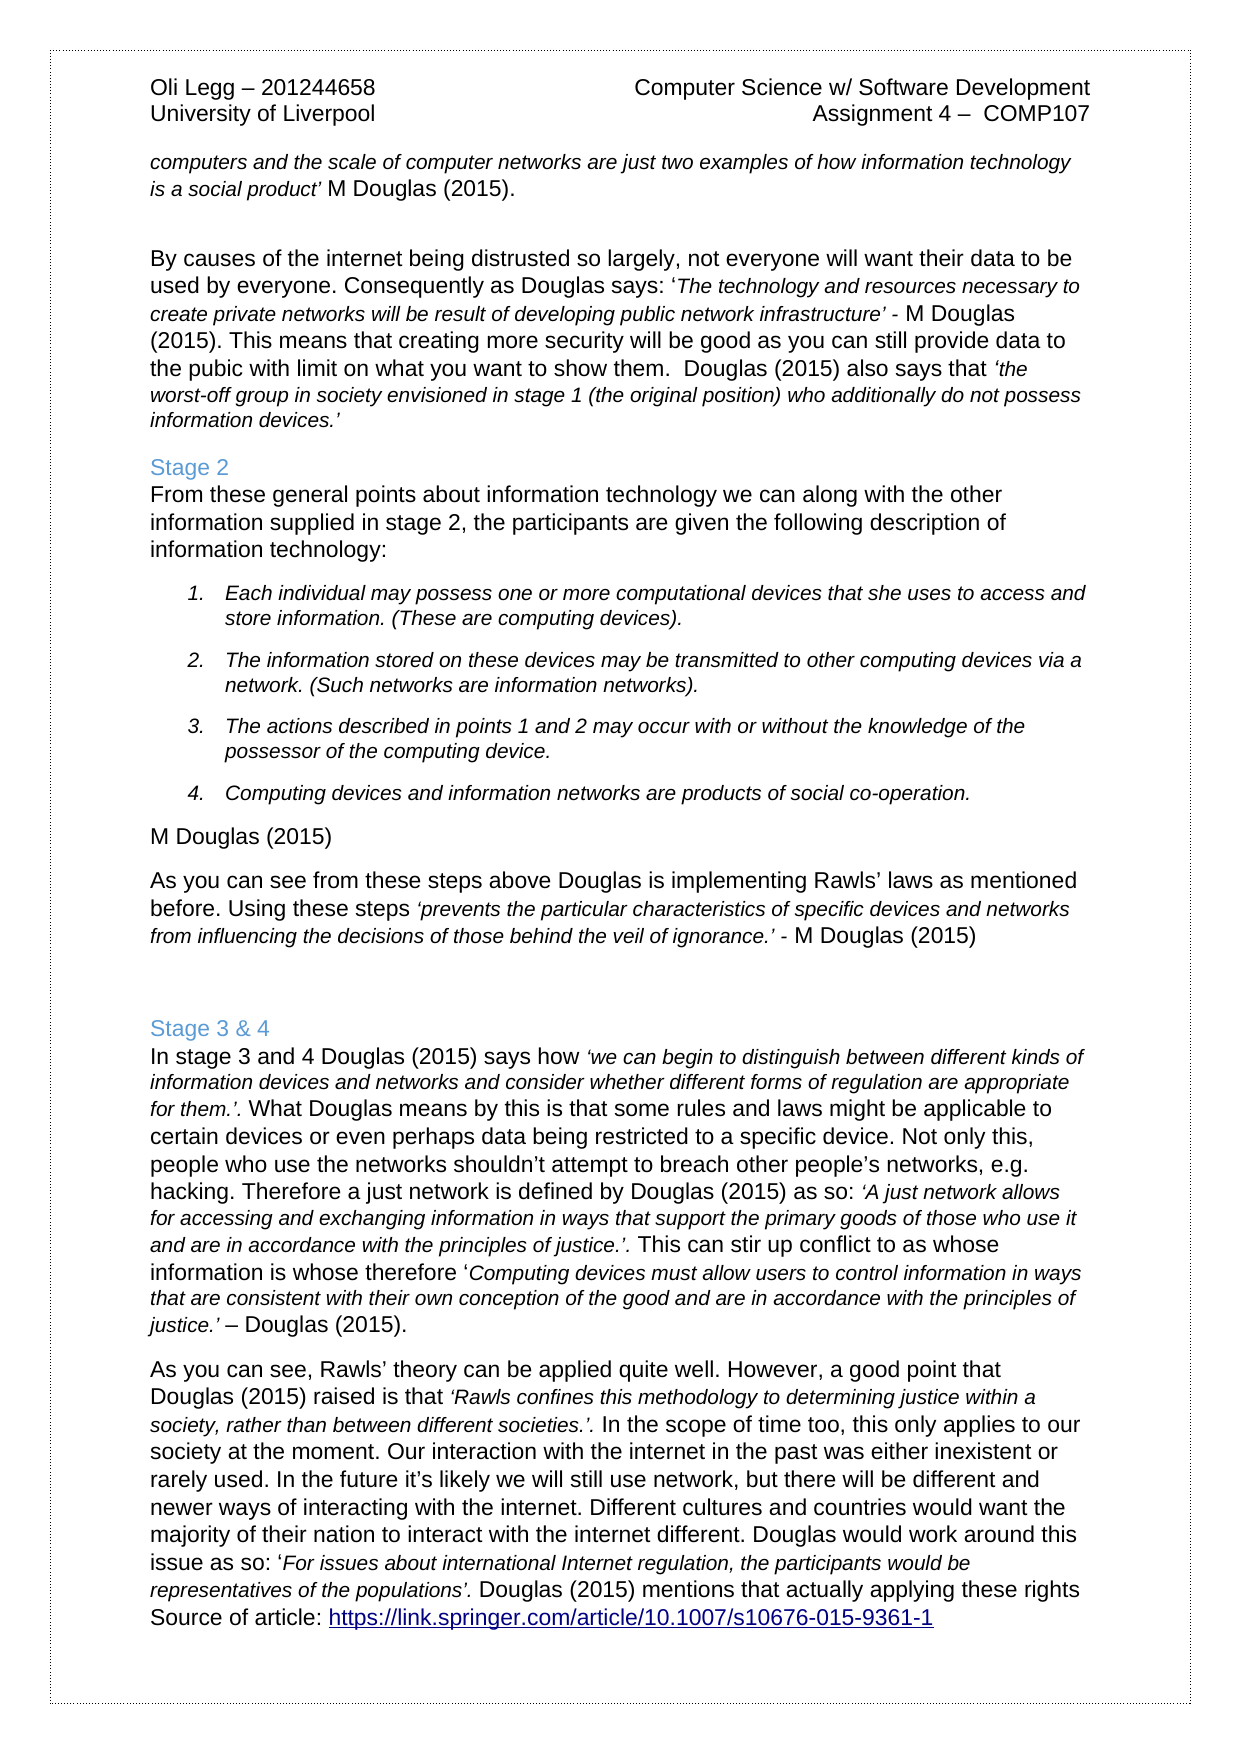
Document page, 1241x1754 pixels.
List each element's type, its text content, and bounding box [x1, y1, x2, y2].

list The information stored on these devices may be transmitted to other computing devices via a network. (Such networks are information networks). [187, 647, 1090, 696]
text By causes of the internet being distrusted so largely, not everyone will want their data to be used by everyone. Consequently as Douglas says: ‘The technology and resources necessary to create private networks will be result of developing public network infrastructure’ - M Douglas (2015). This means that creating more security will be good as you can still provide data to the pubic with limit on what you want to show them. Douglas (2015) also says that ‘the worst-off group in society envisioned in stage 1 (the original position) who additionally do not possess information devices.’ [150, 244, 1090, 431]
text computers and the scale of computer networks are just two examples of how information technology is a social product’ M Douglas (2015). [150, 150, 1090, 202]
text From these general points about information technology we can along with the other information supplied in stage 2, the participants are given the following description of information technology: [150, 481, 1090, 563]
list Each individual may possess one or more computational devices that she uses to access and store information. (These are computing devices). [187, 581, 1090, 629]
text M Douglas (2015) [150, 823, 1090, 849]
text As you can see from these steps above Douglas is implementing Rawls’ laws as mentioned before. Using these steps ‘prevents the particular characteristics of specific devices and networks from influencing the decisions of those behind the veil of ignorance.’ - M Douglas (2015) [150, 867, 1090, 949]
text As you can see, Rawls’ theory can be applied quite well. However, a good point that Douglas (2015) raised is that ‘Rawls confines this methodology to determining justice within a society, rather than between different societies.’. In the scope of time too, this only applies to our society at the moment. Our interaction with the internet in the past was either inexistent or rarely used. In the future it’s likely we will still use network, but there will be different and newer ways of interacting with the internet. Different cultures and countries would want the majority of their nation to interact with the internet different. Douglas would work around this issue as so: ‘For issues about international Internet regulation, the participants would be representatives of the populations’. Douglas (2015) mentions that actually applying these rights [150, 1356, 1090, 1603]
list Computing devices and information networks are products of social co-operation. [187, 781, 1090, 805]
subtitle Stage 2 [150, 453, 1090, 480]
text In stage 3 and 4 Douglas (2015) says how ‘we can begin to distinguish between different kinds of information devices and networks and consider whether different forms of regulation are appropriate for them.’. What Douglas means by this is that some rules and laws might be applicable to certain devices or even perhaps data being restricted to a specific device. Not only this, people who use the networks shouldn’t attempt to breach other people’s networks, e.g. hacking. Therefore a just network is defined by Douglas (2015) as so: ‘A just network allows for accessing and exchanging information in ways that support the primary goods of those who use it and are in accordance with the principles of justice.’. This can stir up conflict to as whose information is whose therefore ‘Computing devices must allow users to control information in ways that are consistent with their own conception of the good and are in accordance with the principles of justice.’ – Douglas (2015). [150, 1043, 1090, 1338]
list The actions described in points 1 and 2 may occur with or without the knowledge of the possessor of the computing device. [187, 714, 1090, 763]
subtitle Stage 3 & 4 [150, 1015, 1090, 1041]
